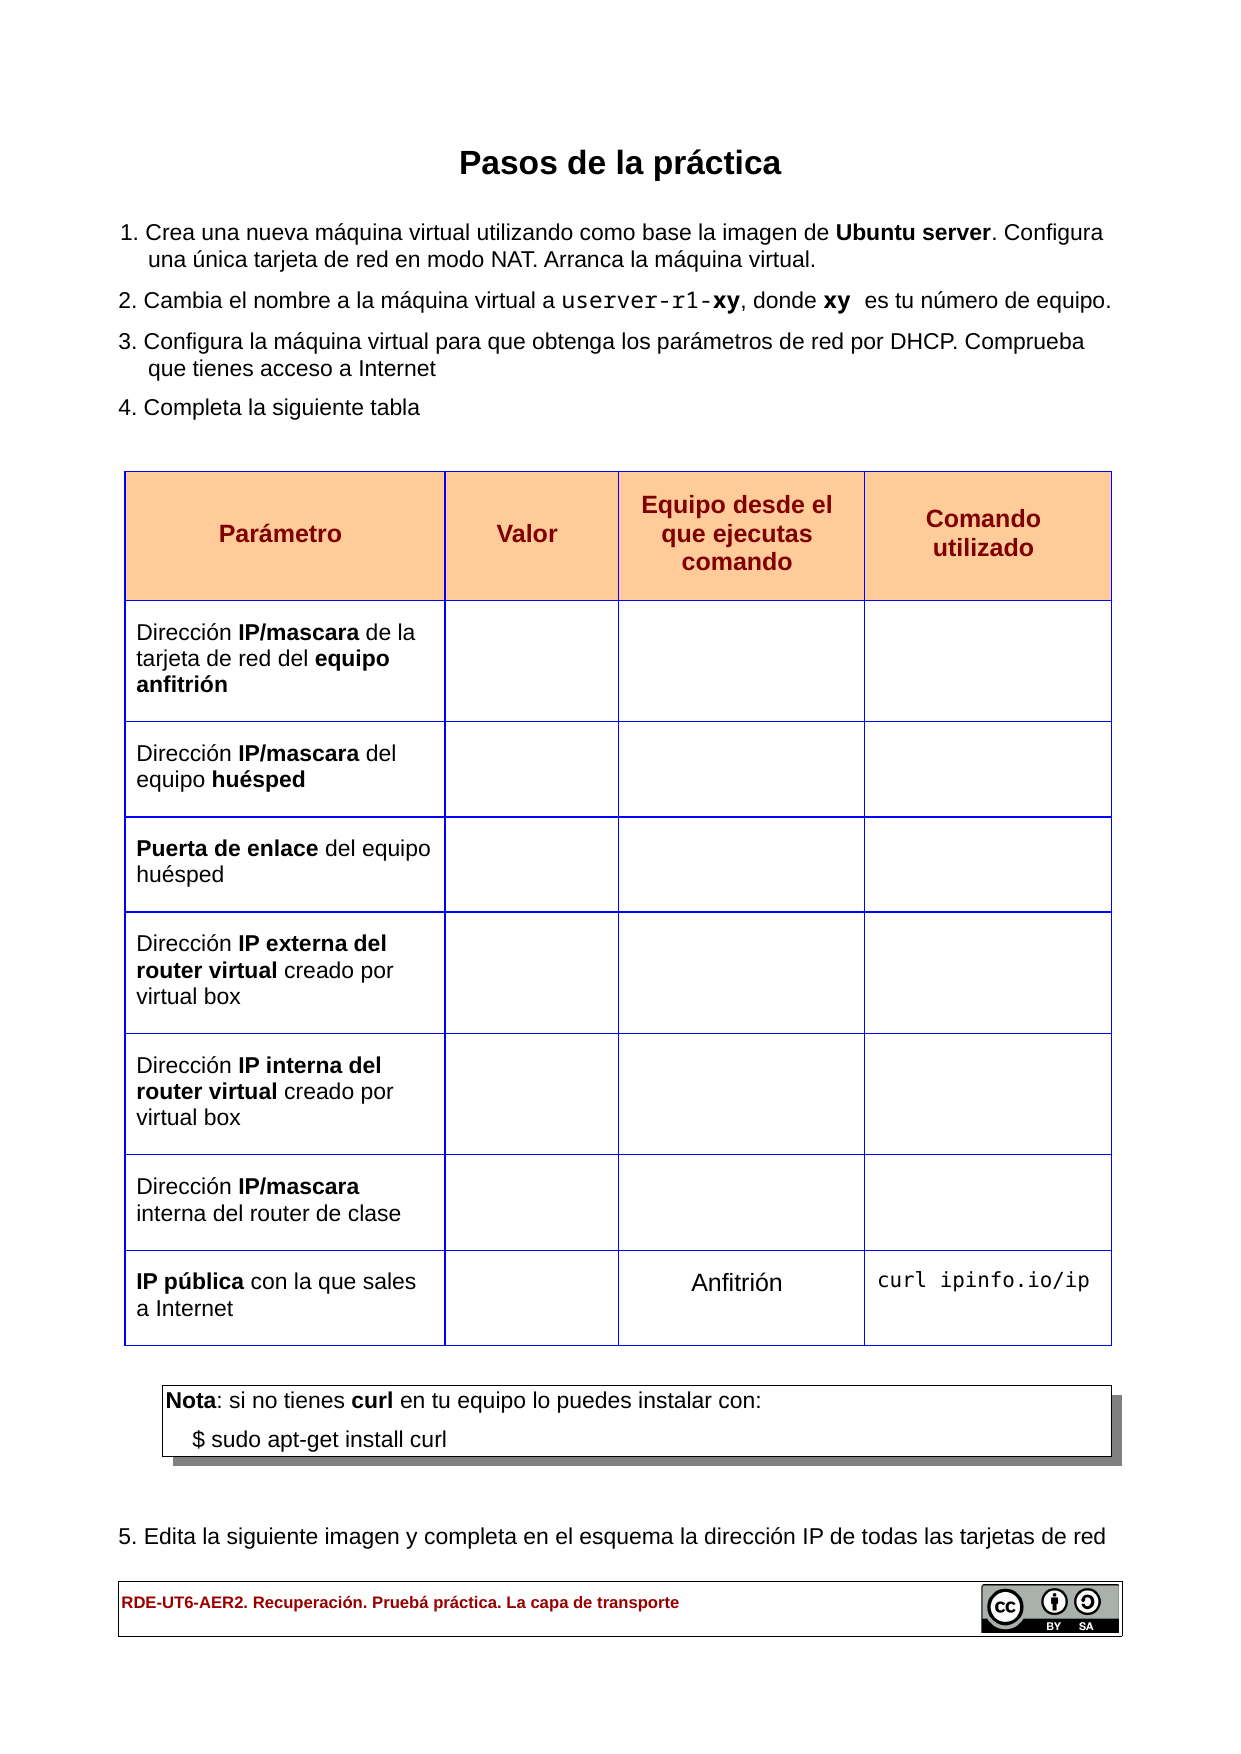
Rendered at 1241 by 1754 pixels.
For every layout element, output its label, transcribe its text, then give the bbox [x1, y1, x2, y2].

table_cell [619, 1155, 864, 1249]
table_cell Dirección IP/mascara de la tarjeta de red del equipo anfitrión [126, 601, 444, 721]
text $ sudo apt-get install curl [163, 1423, 1111, 1456]
table_cell [446, 818, 618, 911]
table_cell Dirección IP/mascara del equipo huésped [126, 722, 444, 816]
text 4. Completa la siguiente tabla [118, 393, 1122, 420]
table_cell [446, 722, 618, 816]
table_cell [446, 1155, 618, 1249]
table_cell [446, 1034, 618, 1154]
table_header Equipo desde el que ejecutas comando [619, 472, 864, 600]
table_cell [619, 818, 864, 911]
table_header Valor [446, 472, 618, 600]
table_cell [446, 913, 618, 1033]
table_cell [446, 1251, 618, 1344]
table_cell [865, 913, 1111, 1033]
table_cell [865, 1034, 1111, 1154]
text 2. Cambia el nombre a la máquina virtual a userver-r1-xy, donde xy es tu número de equipo. [118, 284, 1122, 316]
table_cell [446, 601, 618, 721]
table_cell [619, 913, 864, 1033]
table_cell Anfitrión [619, 1251, 864, 1344]
picture [981, 1584, 1119, 1633]
table_cell Dirección IP externa del router virtual creado por virtual box [126, 913, 444, 1033]
table_cell Puerta de enlace del equipo huésped [126, 818, 444, 911]
table_header Parámetro [126, 472, 444, 600]
table_cell Dirección IP interna del router virtual creado por virtual box [126, 1034, 444, 1154]
table_header Comando utilizado [865, 472, 1111, 600]
subtitle Pasos de la práctica [118, 143, 1122, 182]
table_cell [619, 1034, 864, 1154]
table_cell [865, 722, 1111, 816]
table_cell IP pública con la que sales a Internet [126, 1251, 444, 1344]
table_cell [865, 601, 1111, 721]
text 5. Edita la siguiente imagen y completa en el esquema la dirección IP de todas las tarjetas de red [118, 1523, 1122, 1549]
text Nota: si no tienes curl en tu equipo lo puedes instalar con: [163, 1386, 1111, 1414]
table_cell [865, 818, 1111, 911]
table_cell Dirección IP/mascara interna del router de clase [126, 1155, 444, 1249]
table_cell [619, 722, 864, 816]
table_cell [619, 601, 864, 721]
subtitle 1. Crea una nueva máquina virtual utilizando como base la imagen de Ubuntu server. Configura una única tarjeta de red en modo NAT. Arranca la máquina virtual. [120, 219, 1122, 272]
table_cell [865, 1155, 1111, 1249]
text 3. Configura la máquina virtual para que obtenga los parámetros de red por DHCP. Comprueba que tienes acceso a Internet [118, 328, 1122, 381]
table_cell curl ipinfo.io/ip [865, 1251, 1111, 1344]
